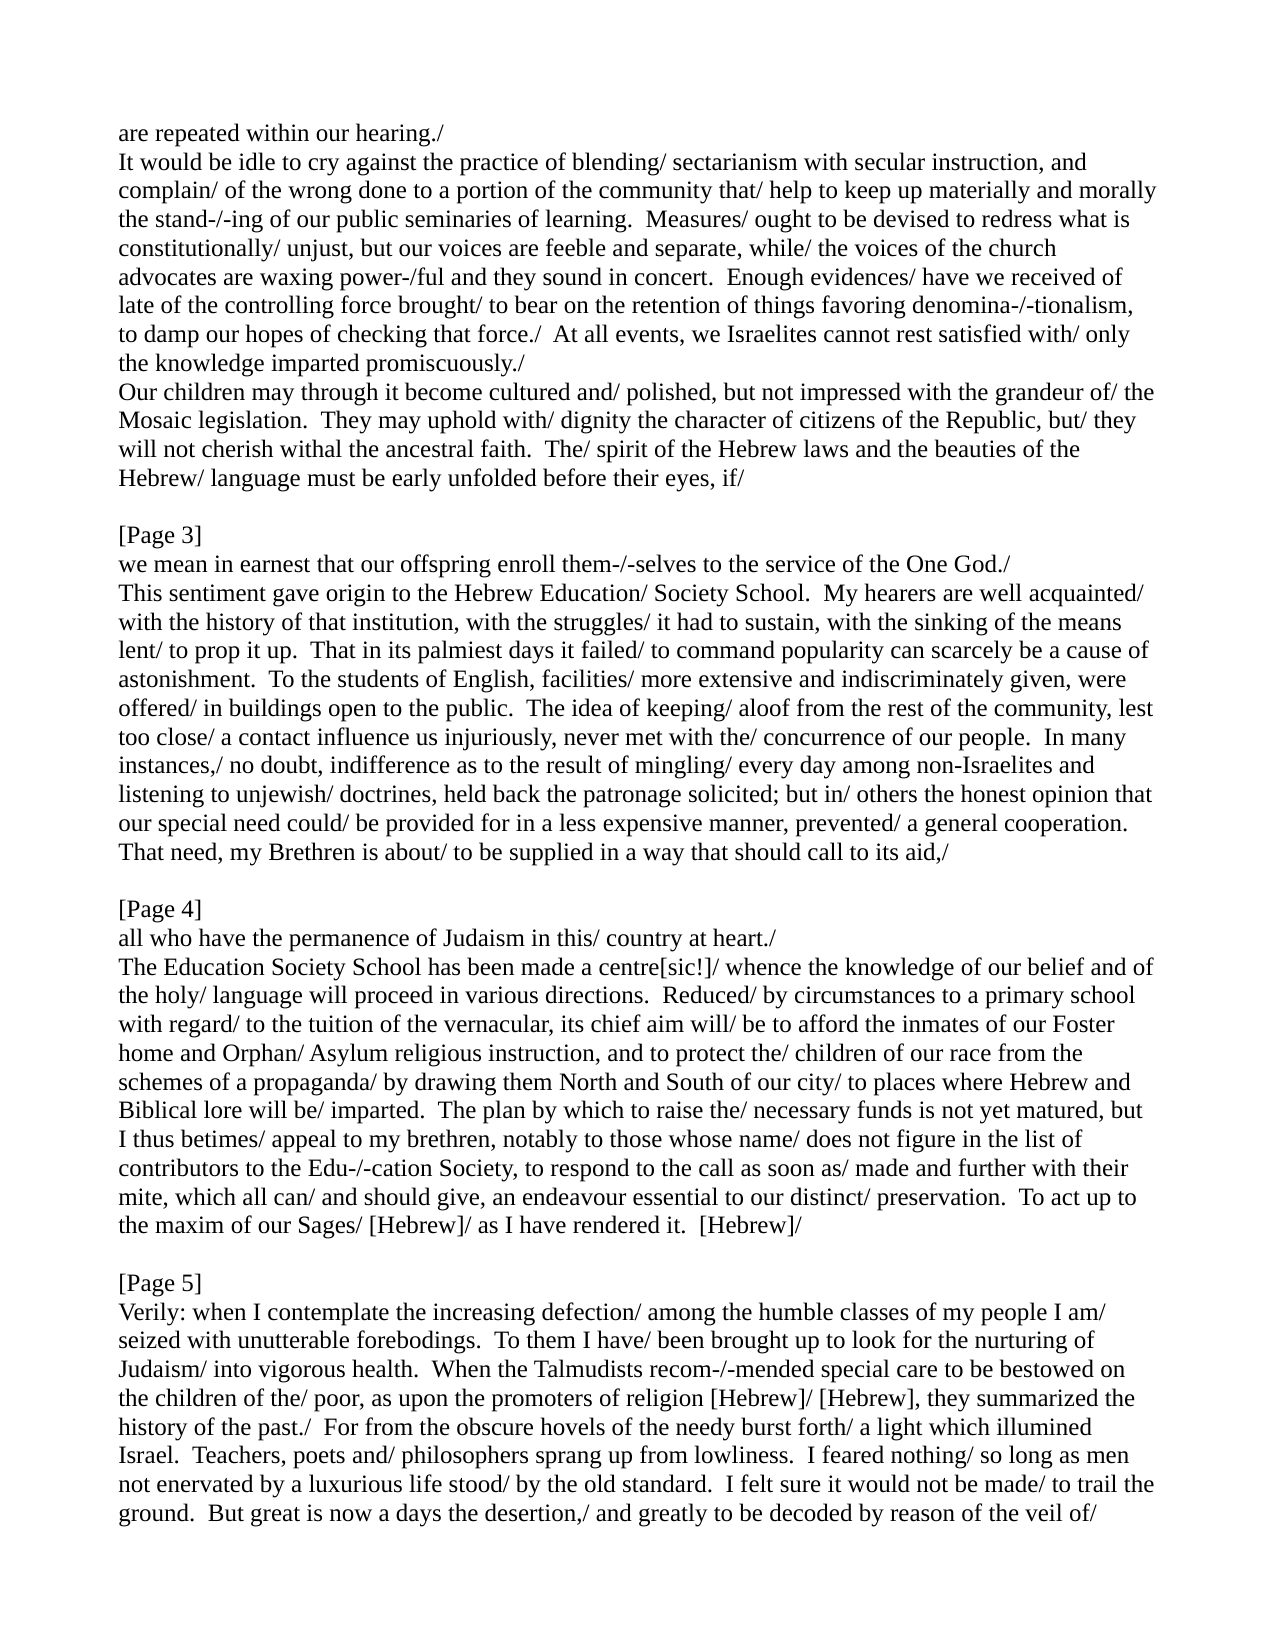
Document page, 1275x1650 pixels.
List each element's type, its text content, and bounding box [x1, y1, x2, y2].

text This sentiment gave origin to the Hebrew Education/ Society School. My hearers are well acquainted/ with the history of that institution, with the struggles/ it had to sustain, with the sinking of the means lent/ to prop it up. That in its palmiest days it failed/ to command popularity can scarcely be a cause of astonishment. To the students of English, facilities/ more extensive and indiscriminately given, were offered/ in buildings open to the public. The idea of keeping/ aloof from the rest of the community, lest too close/ a contact influence us injuriously, never met with the/ concurrence of our people. In many instances,/ no doubt, indifference as to the result of mingling/ every day among non-Israelites and listening to unjewish/ doctrines, held back the patronage solicited; but in/ others the honest opinion that our special need could/ be provided for in a less expensive manner, prevented/ a general cooperation. That need, my Brethren is about/ to be supplied in a way that should call to its aid,/ [118, 578, 1157, 866]
text we mean in earnest that our offspring enroll them-/-selves to the service of the One God./ [118, 549, 1157, 578]
text all who have the permanence of Judaism in this/ country at heart./ [118, 923, 1157, 952]
text [Page 3] [118, 521, 1157, 549]
text Verily: when I contemplate the increasing defection/ among the humble classes of my people I am/ seized with unutterable forebodings. To them I have/ been brought up to look for the nurturing of Judaism/ into vigorous health. When the Talmudists recom-/-mended special care to be bestowed on the children of the/ poor, as upon the promoters of religion [Hebrew]/ [Hebrew], they summarized the history of the past./ For from the obscure hovels of the needy burst forth/ a light which illumined Israel. Teachers, poets and/ philosophers sprang up from lowliness. I feared nothing/ so long as men not enervated by a luxurious life stood/ by the old standard. I felt sure it would not be made/ to trail the ground. But great is now a days the desertion,/ and greatly to be decoded by reason of the veil of/ [118, 1297, 1157, 1527]
text It would be idle to cry against the practice of blending/ sectarianism with secular instruction, and complain/ of the wrong done to a portion of the community that/ help to keep up materially and morally the stand-/-ing of our public seminaries of learning. Measures/ ought to be devised to redress what is constitutionally/ unjust, but our voices are feeble and separate, while/ the voices of the church advocates are waxing power-/ful and they sound in concert. Enough evidences/ have we received of late of the controlling force brought/ to bear on the retention of things favoring denomina-/-tionalism, to damp our hopes of checking that force./ At all events, we Israelites cannot rest satisfied with/ only the knowledge imparted promiscuously./ [118, 147, 1157, 377]
text are repeated within our hearing./ [118, 118, 1157, 147]
text The Education Society School has been made a centre[sic!]/ whence the knowledge of our belief and of the holy/ language will proceed in various directions. Reduced/ by circumstances to a primary school with regard/ to the tuition of the vernacular, its chief aim will/ be to afford the inmates of our Foster home and Orphan/ Asylum religious instruction, and to protect the/ children of our race from the schemes of a propaganda/ by drawing them North and South of our city/ to places where Hebrew and Biblical lore will be/ imparted. The plan by which to raise the/ necessary funds is not yet matured, but I thus betimes/ appeal to my brethren, notably to those whose name/ does not figure in the list of contributors to the Edu-/-cation Society, to respond to the call as soon as/ made and further with their mite, which all can/ and should give, an endeavour essential to our distinct/ preservation. To act up to the maxim of our Sages/ [Hebrew]/ as I have rendered it. [Hebrew]/ [118, 952, 1157, 1239]
text [Page 5] [118, 1268, 1157, 1297]
text [Page 4] [118, 894, 1157, 923]
text Our children may through it become cultured and/ polished, but not impressed with the grandeur of/ the Mosaic legislation. They may uphold with/ dignity the character of citizens of the Republic, but/ they will not cherish withal the ancestral faith. The/ spirit of the Hebrew laws and the beauties of the Hebrew/ language must be early unfolded before their eyes, if/ [118, 377, 1157, 492]
